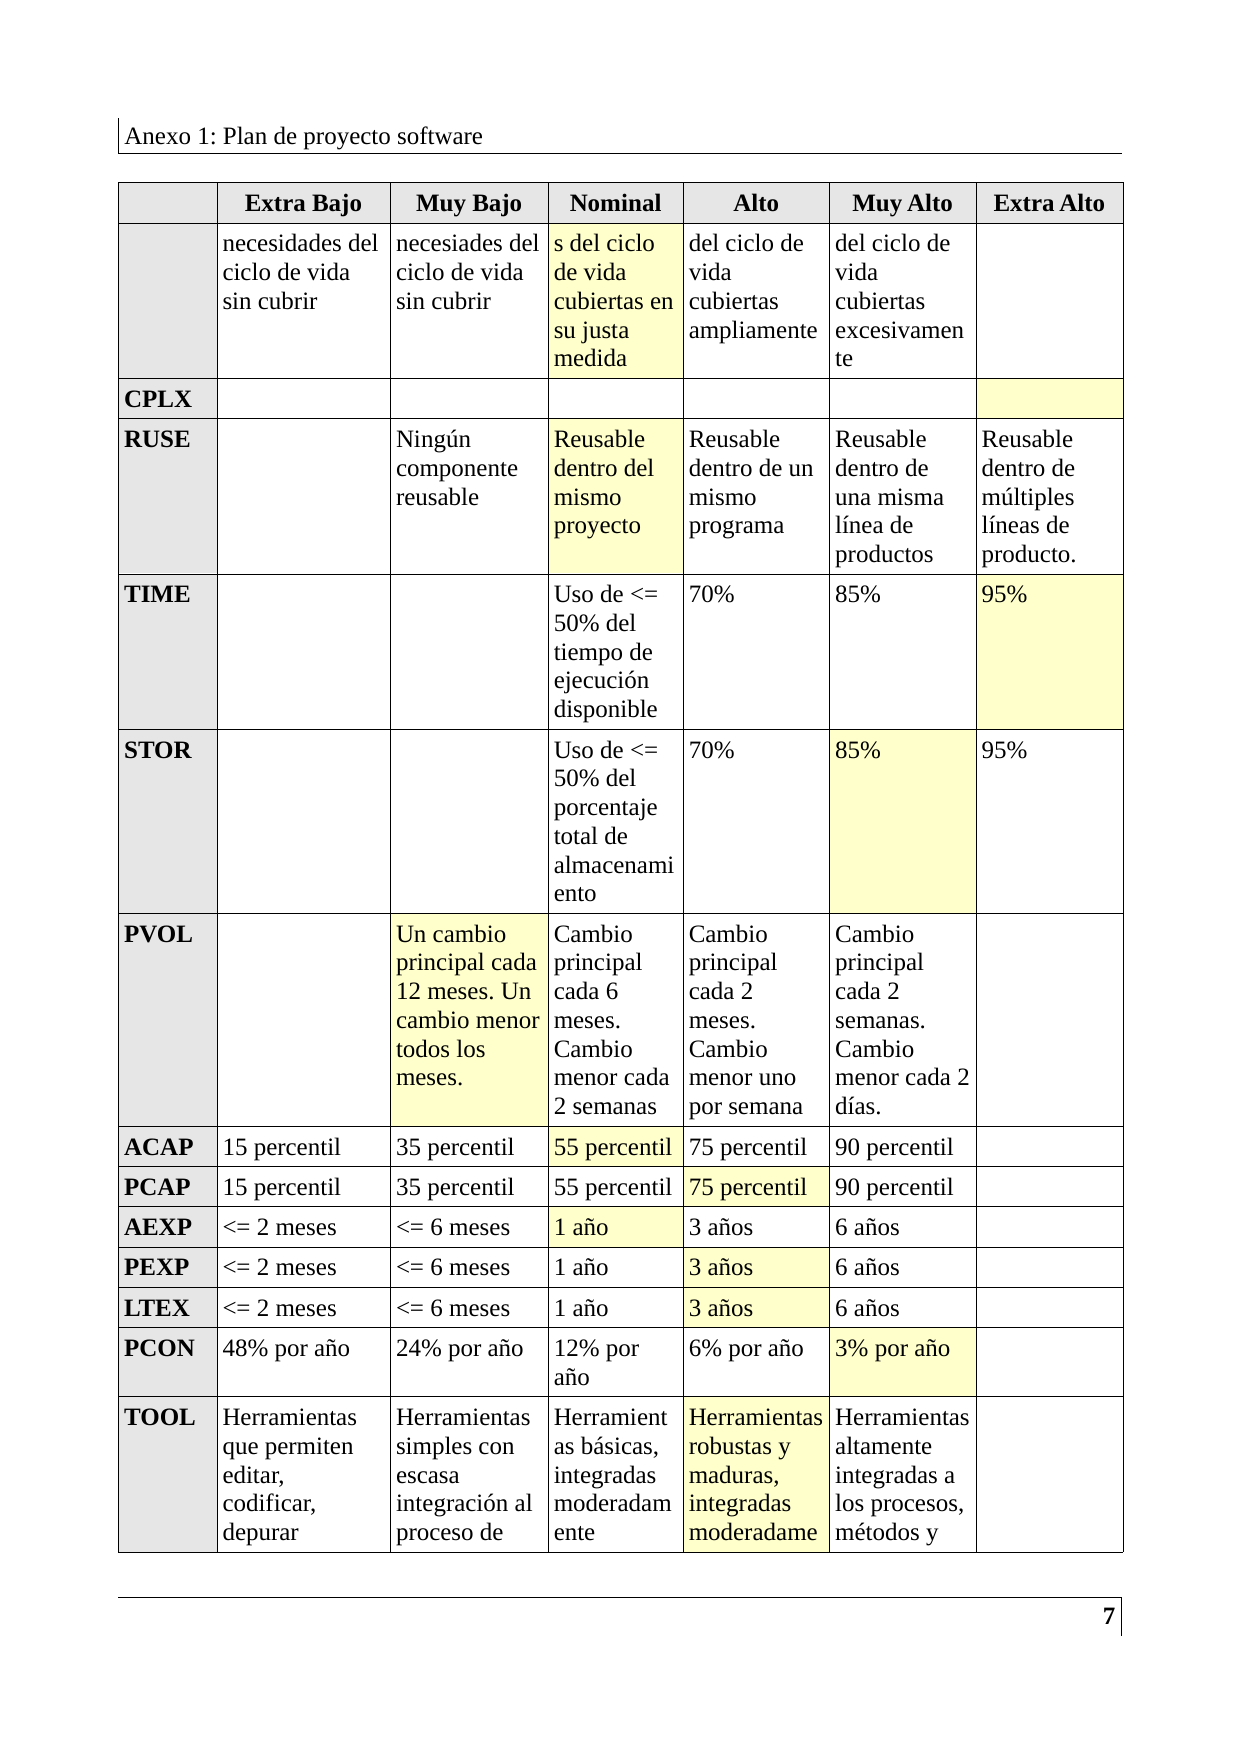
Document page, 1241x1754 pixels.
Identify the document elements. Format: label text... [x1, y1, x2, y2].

table_cell [977, 1328, 1123, 1396]
table_cell <= 2 meses [218, 1207, 390, 1247]
table_cell 3% por año [830, 1328, 976, 1396]
table_cell 35 percentil [391, 1167, 548, 1206]
table_header Extra Alto [977, 183, 1123, 223]
table_cell 70% [684, 575, 829, 729]
table_cell 70% [684, 730, 829, 913]
table_cell Herramientas que permiten editar, codificar, depurar [218, 1397, 390, 1552]
table_cell del ciclo de vida cubiertas ampliamente [684, 224, 829, 378]
table_cell 12% por año [549, 1328, 683, 1396]
table_cell 15 percentil [218, 1167, 390, 1206]
table_cell 1 año [549, 1248, 683, 1287]
table_cell CPLX [119, 379, 217, 418]
table_header Extra Bajo [218, 183, 390, 223]
table_cell [977, 379, 1123, 418]
table_cell [977, 224, 1123, 378]
table_header Nominal [549, 183, 683, 223]
table_cell [830, 379, 976, 418]
table_cell s del ciclo de vida cubiertas en su justa medida [549, 224, 683, 378]
table_header Muy Alto [830, 183, 976, 223]
table_cell 6 años [830, 1248, 976, 1287]
table_cell Cambio principal cada 6 meses. Cambio menor cada 2 semanas [549, 914, 683, 1126]
table_header Alto [684, 183, 829, 223]
table_cell 95% [977, 575, 1123, 729]
table_cell RUSE [119, 419, 217, 573]
table_cell 90 percentil [830, 1127, 976, 1166]
table_cell 3 años [684, 1288, 829, 1327]
table_cell 85% [830, 575, 976, 729]
table_cell 55 percentil [549, 1167, 683, 1206]
table_cell [977, 1127, 1123, 1166]
table_cell TOOL [119, 1397, 217, 1552]
table_cell [218, 379, 390, 418]
table_cell 95% [977, 730, 1123, 913]
table_cell 75 percentil [684, 1127, 829, 1166]
table_cell Uso de <= 50% del porcentaje total de almacenamiento [549, 730, 683, 913]
table_cell 15 percentil [218, 1127, 390, 1166]
table_cell PCAP [119, 1167, 217, 1206]
table_cell Cambio principal cada 2 semanas. Cambio menor cada 2 días. [830, 914, 976, 1126]
table_cell <= 2 meses [218, 1248, 390, 1287]
table_cell Herramientas simples con escasa integración al proceso de [391, 1397, 548, 1552]
table_cell Herramientas altamente integradas a los procesos, métodos y [830, 1397, 976, 1552]
table_cell Reusable dentro del mismo proyecto [549, 419, 683, 573]
table_cell [218, 730, 390, 913]
table_cell 6% por año [684, 1328, 829, 1396]
table_cell 48% por año [218, 1328, 390, 1396]
table_cell [549, 379, 683, 418]
table_cell PEXP [119, 1248, 217, 1287]
table_cell [119, 224, 217, 378]
table_cell Herramientas básicas, integradas moderadamente [549, 1397, 683, 1552]
table_cell 35 percentil [391, 1127, 548, 1166]
table_cell 24% por año [391, 1328, 548, 1396]
table_cell ACAP [119, 1127, 217, 1166]
table_cell 3 años [684, 1207, 829, 1247]
table_header [119, 183, 217, 223]
table_cell 90 percentil [830, 1167, 976, 1206]
table_cell [977, 1167, 1123, 1206]
table_cell <= 6 meses [391, 1207, 548, 1247]
table_cell necesidades del ciclo de vida sin cubrir [218, 224, 390, 378]
table_cell del ciclo de vida cubiertas excesivamente [830, 224, 976, 378]
table_cell <= 6 meses [391, 1248, 548, 1287]
table_cell AEXP [119, 1207, 217, 1247]
table_cell 85% [830, 730, 976, 913]
table_cell PVOL [119, 914, 217, 1126]
table_cell [391, 379, 548, 418]
table_cell [218, 419, 390, 573]
table_cell 75 percentil [684, 1167, 829, 1206]
table_cell <= 2 meses [218, 1288, 390, 1327]
table_cell Ningún componente reusable [391, 419, 548, 573]
table_header Muy Bajo [391, 183, 548, 223]
table_cell 3 años [684, 1248, 829, 1287]
table_cell STOR [119, 730, 217, 913]
table_cell [391, 730, 548, 913]
table_cell Cambio principal cada 2 meses. Cambio menor uno por semana [684, 914, 829, 1126]
table_cell Reusable dentro de múltiples líneas de producto. [977, 419, 1123, 573]
table_cell Un cambio principal cada 12 meses. Un cambio menor todos los meses. [391, 914, 548, 1126]
table_cell Reusable dentro de un mismo programa [684, 419, 829, 573]
table_cell [977, 1288, 1123, 1327]
table_cell 1 año [549, 1288, 683, 1327]
table_cell Reusable dentro de una misma línea de productos [830, 419, 976, 573]
table_cell 1 año [549, 1207, 683, 1247]
table_cell [977, 1248, 1123, 1287]
table_cell necesiades del ciclo de vida sin cubrir [391, 224, 548, 378]
table_cell 6 años [830, 1288, 976, 1327]
table_cell 6 años [830, 1207, 976, 1247]
table_cell [977, 1397, 1123, 1552]
table_cell <= 6 meses [391, 1288, 548, 1327]
table_cell 55 percentil [549, 1127, 683, 1166]
table_cell Herramientas robustas y maduras, integradas moderadame [684, 1397, 829, 1552]
table_cell LTEX [119, 1288, 217, 1327]
table_cell PCON [119, 1328, 217, 1396]
table_cell [977, 1207, 1123, 1247]
table_cell [218, 914, 390, 1126]
table_cell Uso de <= 50% del tiempo de ejecución disponible [549, 575, 683, 729]
table_cell [218, 575, 390, 729]
table_cell [684, 379, 829, 418]
table_cell [391, 575, 548, 729]
table_cell [977, 914, 1123, 1126]
table_cell TIME [119, 575, 217, 729]
